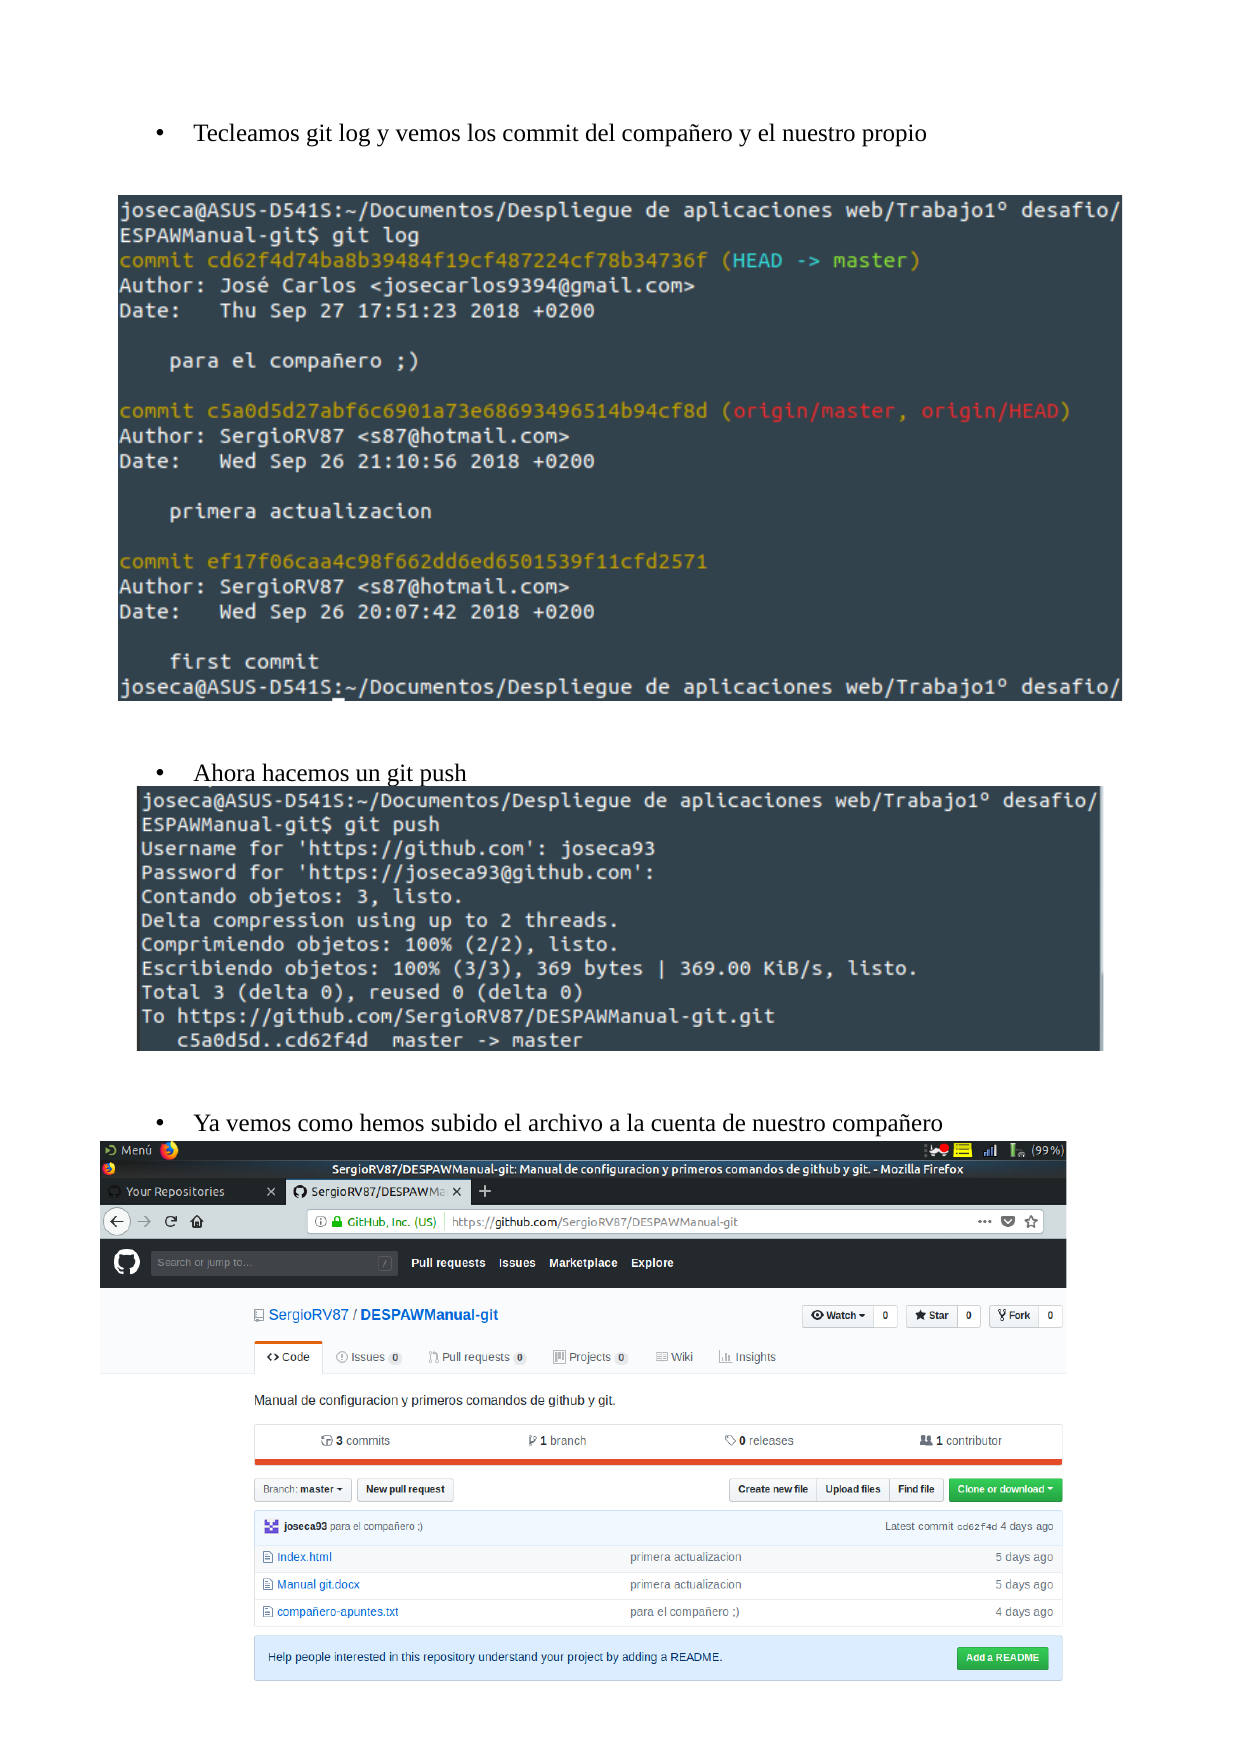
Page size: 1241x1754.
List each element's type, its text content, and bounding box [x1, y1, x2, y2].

list Ya vemos como hemos subido el archivo a la cuenta de nuestro compañero [156, 1108, 1122, 1137]
picture [118, 195, 1123, 701]
picture [100, 1141, 1067, 1693]
list Ahora hacemos un git push [156, 758, 1122, 786]
list Tecleamos git log y vemos los commit del compañero y el nuestro propio [156, 118, 1122, 147]
picture [136, 786, 1104, 1051]
